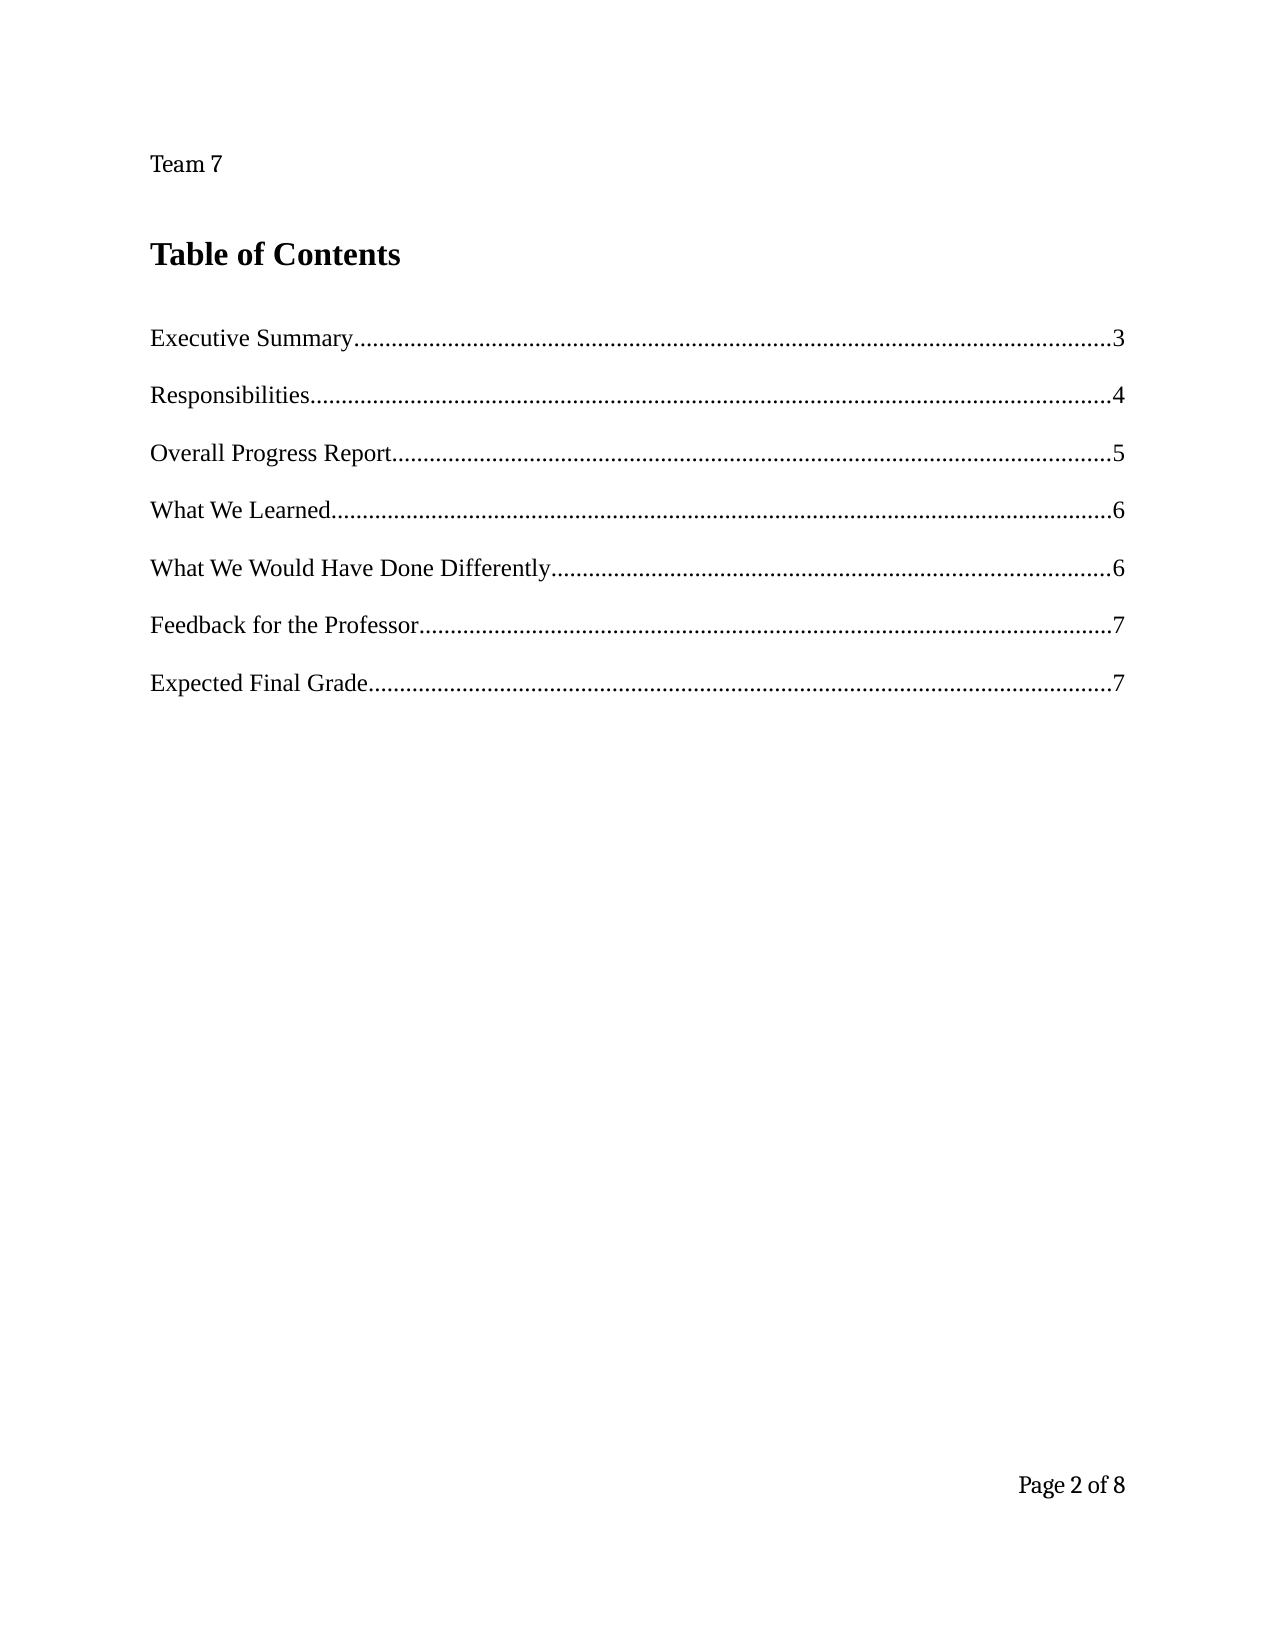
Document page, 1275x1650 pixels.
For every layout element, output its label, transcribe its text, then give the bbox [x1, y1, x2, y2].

text Overall Progress Report 5 [150, 438, 1125, 467]
text What We Learned 6 [150, 495, 1125, 524]
text Executive Summary 3 [150, 323, 1125, 352]
text Feedback for the Professor 7 [150, 610, 1125, 639]
text What We Would Have Done Differently 6 [150, 553, 1125, 582]
text Expected Final Grade 7 [150, 668, 1125, 697]
text Responsibilities 4 [150, 380, 1125, 409]
subtitle Table of Contents [150, 234, 1125, 272]
